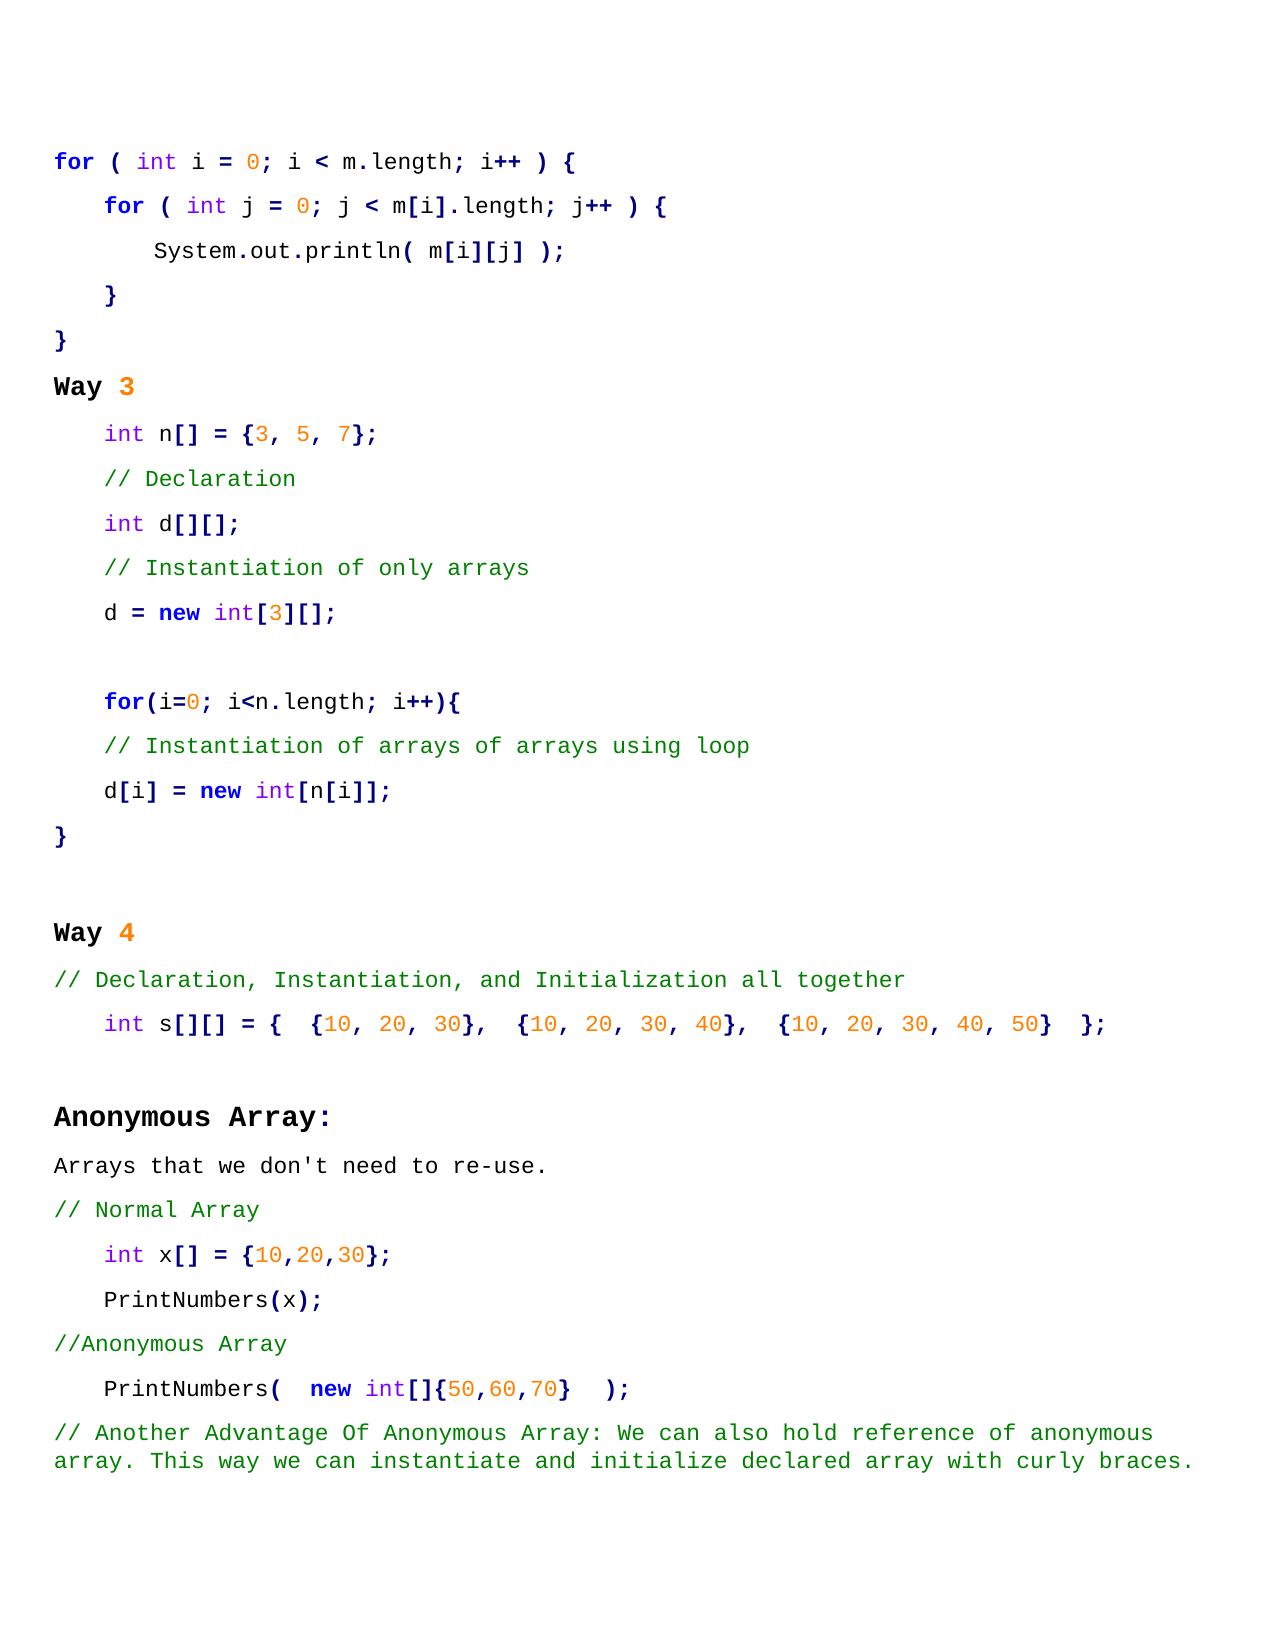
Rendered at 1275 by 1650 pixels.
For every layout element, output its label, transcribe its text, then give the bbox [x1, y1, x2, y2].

text PrintNumbers(x); [53, 1288, 1204, 1314]
text // Instantiation of arrays of arrays using loop [53, 735, 1204, 761]
text // Declaration [53, 467, 1204, 493]
text // Declaration, Instantiation, and Initialization all together [53, 968, 1204, 994]
text int n[] = {3, 5, 7}; [53, 423, 1204, 449]
text // Normal Array [53, 1199, 1204, 1225]
text Arrays that we don't need to re-use. [53, 1154, 1204, 1180]
text // Instantiation of only arrays [53, 556, 1204, 582]
text PrintNumbers( new int[]{50,60,70} ); [53, 1377, 1204, 1403]
text int s[][] = { {10, 20, 30}, {10, 20, 30, 40}, {10, 20, 30, 40, 50} }; [53, 1013, 1204, 1039]
text int d[][]; [53, 512, 1204, 538]
text Way 3 [53, 373, 1204, 404]
text } [53, 328, 1204, 354]
text d = new int[3][]; [53, 601, 1204, 627]
text for ( int j = 0; j < m[i].length; j++ ) { [53, 194, 1204, 221]
text } [53, 284, 1204, 310]
text d[i] = new int[n[i]]; [53, 779, 1204, 805]
text //Anonymous Array [53, 1332, 1204, 1358]
text } [53, 824, 1204, 850]
text for(i=0; i<n.length; i++){ [53, 690, 1204, 716]
text for ( int i = 0; i < m.length; i++ ) { [53, 150, 1204, 176]
text int x[] = {10,20,30}; [53, 1243, 1204, 1269]
text System.out.println( m[i][j] ); [53, 239, 1204, 265]
text Way 4 [53, 918, 1204, 949]
text // Another Advantage Of Anonymous Array: We can also hold reference of anonymous array. This way we can instantiate and initialize declared array with curly braces. [53, 1422, 1204, 1476]
text Anonymous Array: [53, 1102, 1204, 1135]
